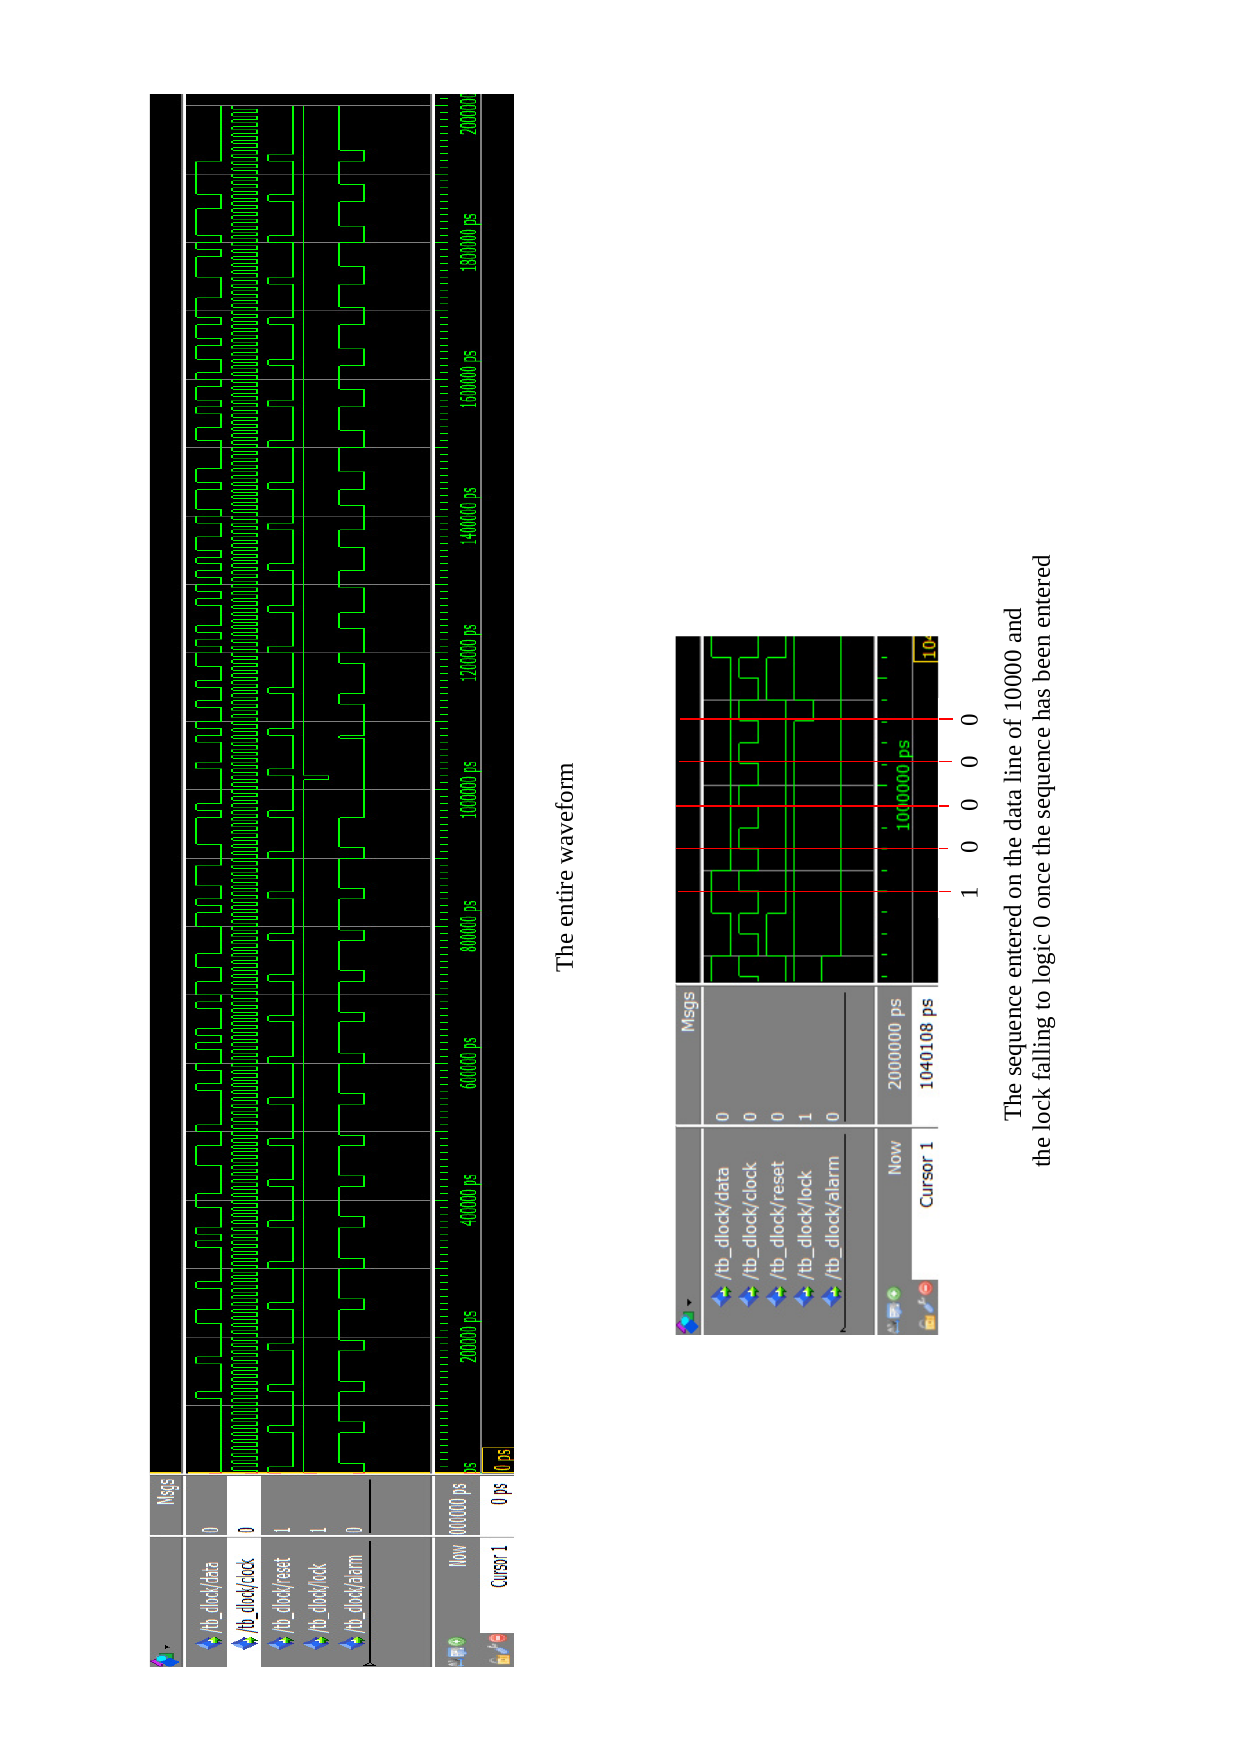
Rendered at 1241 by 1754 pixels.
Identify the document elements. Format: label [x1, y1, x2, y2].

picture [675, 849, 941, 1335]
picture [149, 94, 518, 1667]
picture [675, 635, 941, 848]
